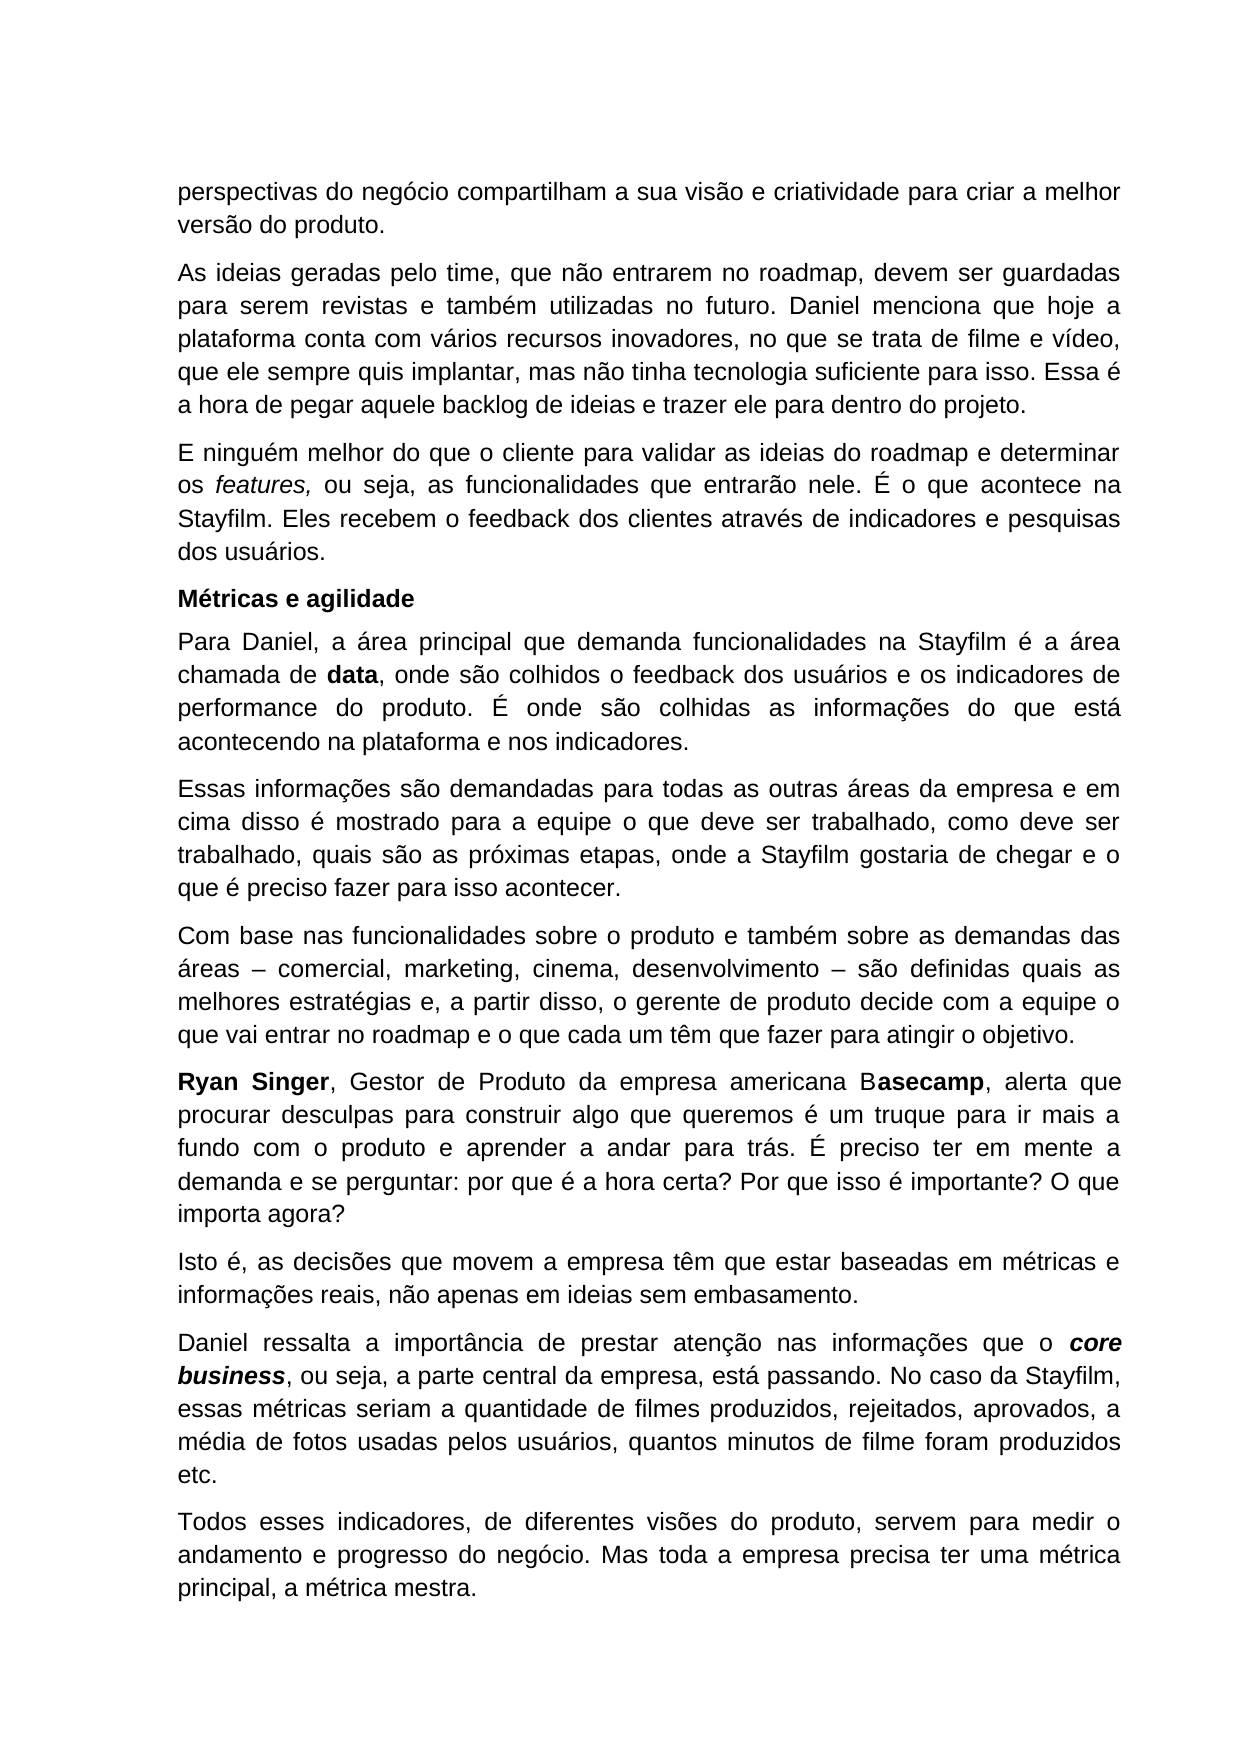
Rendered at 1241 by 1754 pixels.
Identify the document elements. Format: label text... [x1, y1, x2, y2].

subtitle Métricas e agilidade [177, 584, 1122, 613]
text Ryan Singer, Gestor de Produto da empresa americana Basecamp, alerta que procurar desculpas para construir algo que queremos é um truque para ir mais a fundo com o produto e aprender a andar para trás. É preciso ter em mente a demanda e se perguntar: por que é a hora certa? Por que isso é importante? O que importa agora? [177, 1067, 1122, 1228]
text Todos esses indicadores, de diferentes visões do produto, servem para medir o andamento e progresso do negócio. Mas toda a empresa precisa ter uma métrica principal, a métrica mestra. [177, 1507, 1122, 1602]
text As ideias geradas pelo time, que não entrarem no roadmap, devem ser guardadas para serem revistas e também utilizadas no futuro. Daniel menciona que hoje a plataforma conta com vários recursos inovadores, no que se trata de filme e vídeo, que ele sempre quis implantar, mas não tinha tecnologia suficiente para isso. Essa é a hora de pegar aquele backlog de ideias e trazer ele para dentro do projeto. [177, 258, 1122, 419]
text Com base nas funcionalidades sobre o produto e também sobre as demandas das áreas – comercial, marketing, cinema, desenvolvimento – são definidas quais as melhores estratégias e, a partir disso, o gerente de produto decide com a equipe o que vai entrar no roadmap e o que cada um têm que fazer para atingir o objetivo. [177, 921, 1122, 1048]
text Isto é, as decisões que movem a empresa têm que estar baseadas em métricas e informações reais, não apenas em ideias sem embasamento. [177, 1247, 1122, 1309]
text perspectivas do negócio compartilham a sua visão e criatividade para criar a melhor versão do produto. [177, 177, 1122, 239]
text E ninguém melhor do que o cliente para validar as ideias do roadmap e determinar os features, ou seja, as funcionalidades que entrarão nele. É o que acontece na Stayfilm. Eles recebem o feedback dos clientes através de indicadores e pesquisas dos usuários. [177, 437, 1122, 565]
text Para Daniel, a área principal que demanda funcionalidades na Stayfilm é a área chamada de data, onde são colhidos o feedback dos usuários e os indicadores de performance do produto. É onde são colhidas as informações do que está acontecendo na plataforma e nos indicadores. [177, 627, 1122, 755]
text Essas informações são demandadas para todas as outras áreas da empresa e em cima disso é mostrado para a equipe o que deve ser trabalhado, como deve ser trabalhado, quais são as próximas etapas, onde a Stayfilm gostaria de chegar e o que é preciso fazer para isso acontecer. [177, 774, 1122, 902]
text Daniel ressalta a importância de prestar atenção nas informações que o core business, ou seja, a parte central da empresa, está passando. No caso da Stayfilm, essas métricas seriam a quantidade de filmes produzidos, rejeitados, aprovados, a média de fotos usadas pelos usuários, quantos minutos de filme foram produzidos etc. [177, 1328, 1122, 1488]
